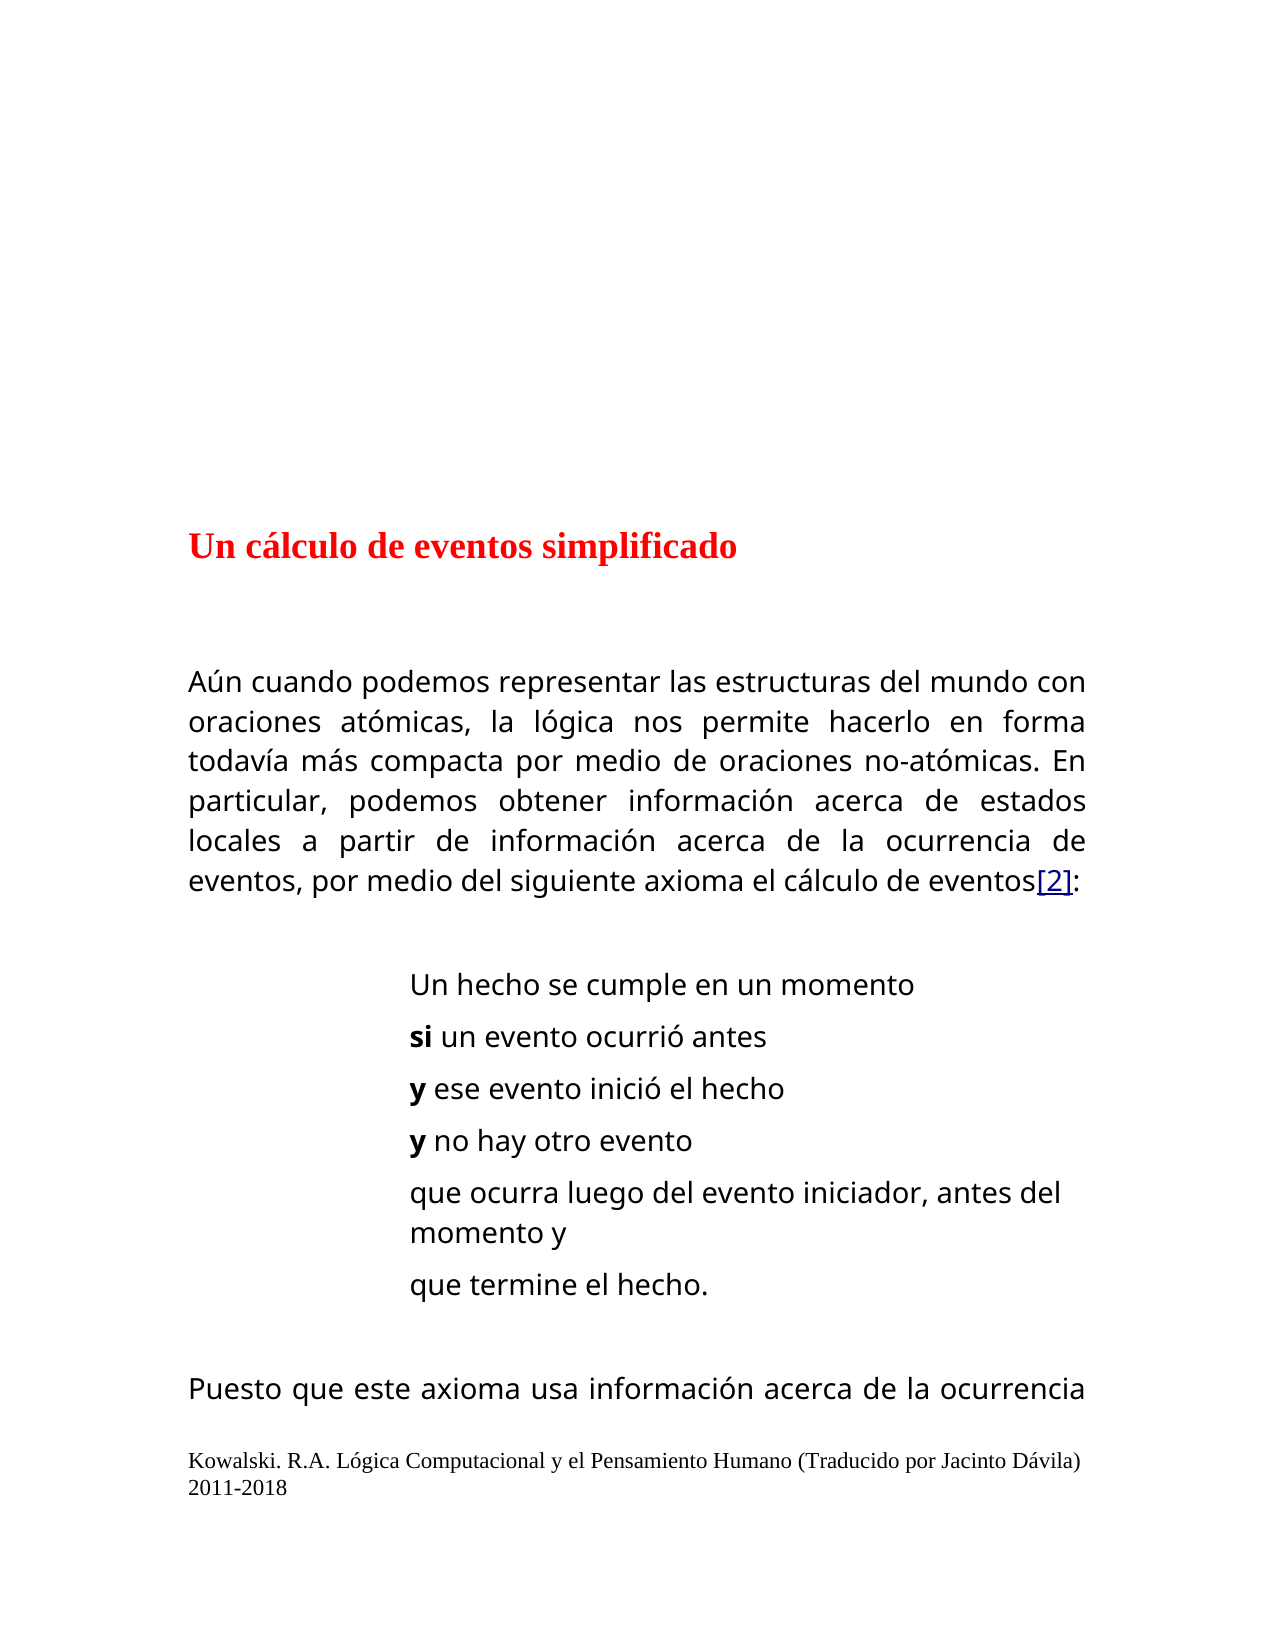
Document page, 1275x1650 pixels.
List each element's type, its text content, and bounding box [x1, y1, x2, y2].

text que ocurra luego del evento iniciador, antes del momento y [409, 1172, 1087, 1252]
subtitle Un cálculo de eventos simplificado [188, 523, 1087, 567]
text Aún cuando podemos representar las estructuras del mundo con oraciones atómicas, la lógica nos permite hacerlo en forma todavía más compacta por medio de oraciones no-atómicas. En particular, podemos obtener información acerca de estados locales a partir de información acerca de la ocurrencia de eventos, por medio del siguiente axioma el cálculo de eventos[2]: [188, 661, 1087, 899]
text y ese evento inició el hecho [409, 1068, 1087, 1108]
text y no hay otro evento [409, 1120, 1087, 1160]
text si un evento ocurrió antes [409, 1016, 1087, 1056]
text Un hecho se cumple en un momento [409, 964, 1087, 1004]
text Puesto que este axioma usa información acerca de la ocurrencia [188, 1368, 1087, 1408]
text que termine el hecho. [409, 1264, 1087, 1304]
